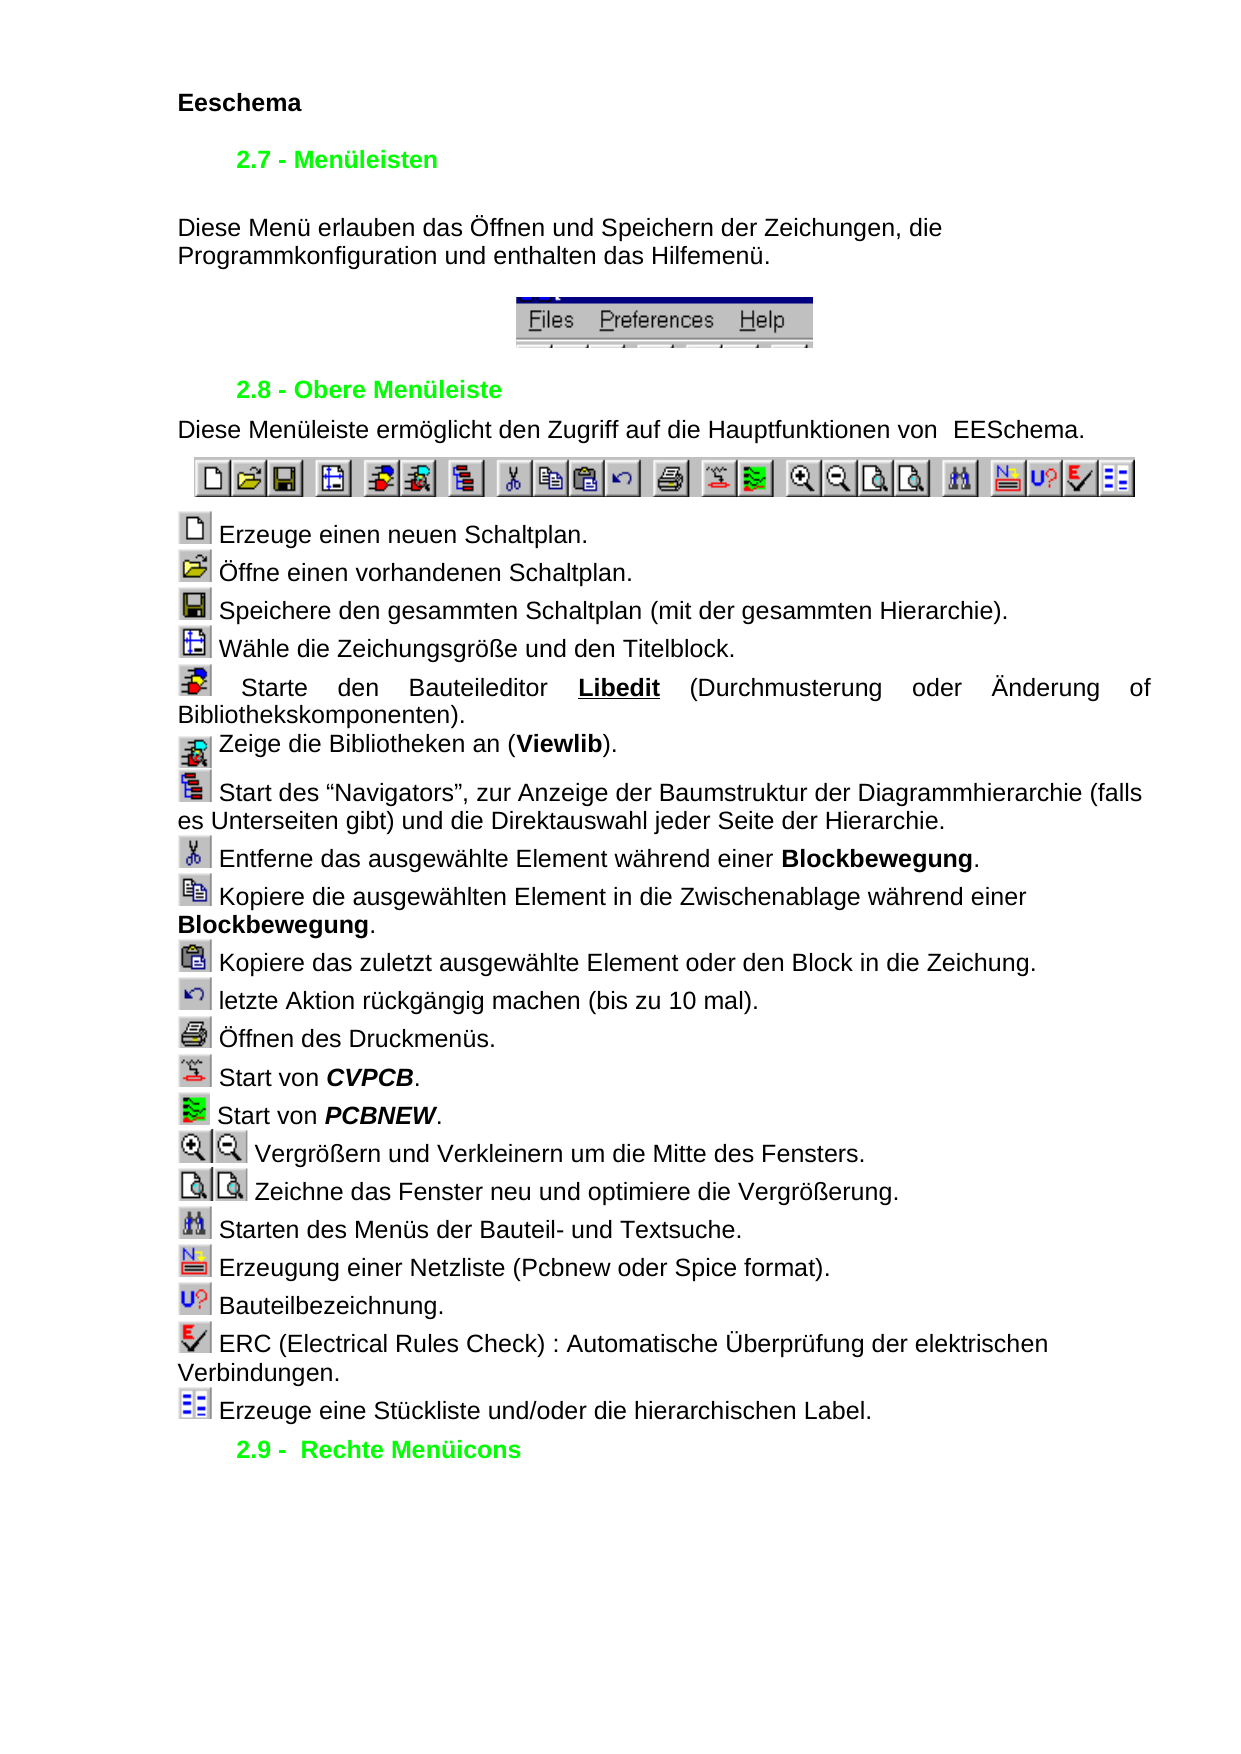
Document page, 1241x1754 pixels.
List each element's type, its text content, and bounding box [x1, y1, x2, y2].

text Starte den Bauteileditor Libedit (Durchmusterung oder Änderung of Bibliothekskomponenten). [177, 663, 1152, 729]
text Bauteilbezeichnung. [177, 1282, 1152, 1320]
text Diese Menü erlauben das Öffnen und Speichern der Zeichungen, die Programmkonfiguration und enthalten das Hilfemenü. [177, 214, 1152, 270]
text Start von PCBNEW. [177, 1091, 1152, 1129]
text Speichere den gesammten Schaltplan (mit der gesammten Hierarchie). [177, 587, 1152, 625]
text Kopiere das zuletzt ausgewählte Element oder den Block in die Zeichung. [177, 939, 1152, 977]
text Öffnen des Druckmenüs. [177, 1015, 1152, 1053]
text Start des “Navigators”, zur Anzeige der Baumstruktur der Diagrammhierarchie (falls es Unterseiten gibt) und die Direktauswahl jeder Seite der Hierarchie. [177, 768, 1152, 834]
text Diese Menüleiste ermöglicht den Zugriff auf die Hauptfunktionen von EESchema. [177, 416, 1152, 444]
text Erzeuge einen neuen Schaltplan. [177, 511, 1152, 549]
subtitle Rechte Menüicons [236, 1436, 1152, 1464]
text Zeichne das Fenster neu und optimiere die Vergrößerung. [177, 1168, 1152, 1206]
text Zeige die Bibliotheken an (Viewlib). [177, 729, 1152, 768]
text Vergrößern und Verkleinern um die Mitte des Fensters. [177, 1129, 1152, 1168]
text letzte Aktion rückgängig machen (bis zu 10 mal). [177, 977, 1152, 1015]
subtitle Menüleisten [236, 146, 1152, 174]
text Kopiere die ausgewählten Element in die Zwischenablage während einer Blockbewegung. [177, 873, 1152, 939]
text Erzeugung einer Netzliste (Pcbnew oder Spice format). [177, 1244, 1152, 1282]
text ERC (Electrical Rules Check) : Automatische Überprüfung der elektrischen Verbindungen. [177, 1320, 1152, 1386]
text Starten des Menüs der Bauteil- und Textsuche. [177, 1206, 1152, 1244]
text Erzeuge eine Stückliste und/oder die hierarchischen Label. [177, 1386, 1152, 1424]
text Öffne einen vorhandenen Schaltplan. [177, 549, 1152, 587]
text Entferne das ausgewählte Element während einer Blockbewegung. [177, 834, 1152, 873]
text Start von CVPCB. [177, 1053, 1152, 1091]
text Wähle die Zeichungsgröße und den Titelblock. [177, 625, 1152, 663]
subtitle Obere Menüleiste [236, 376, 1152, 404]
